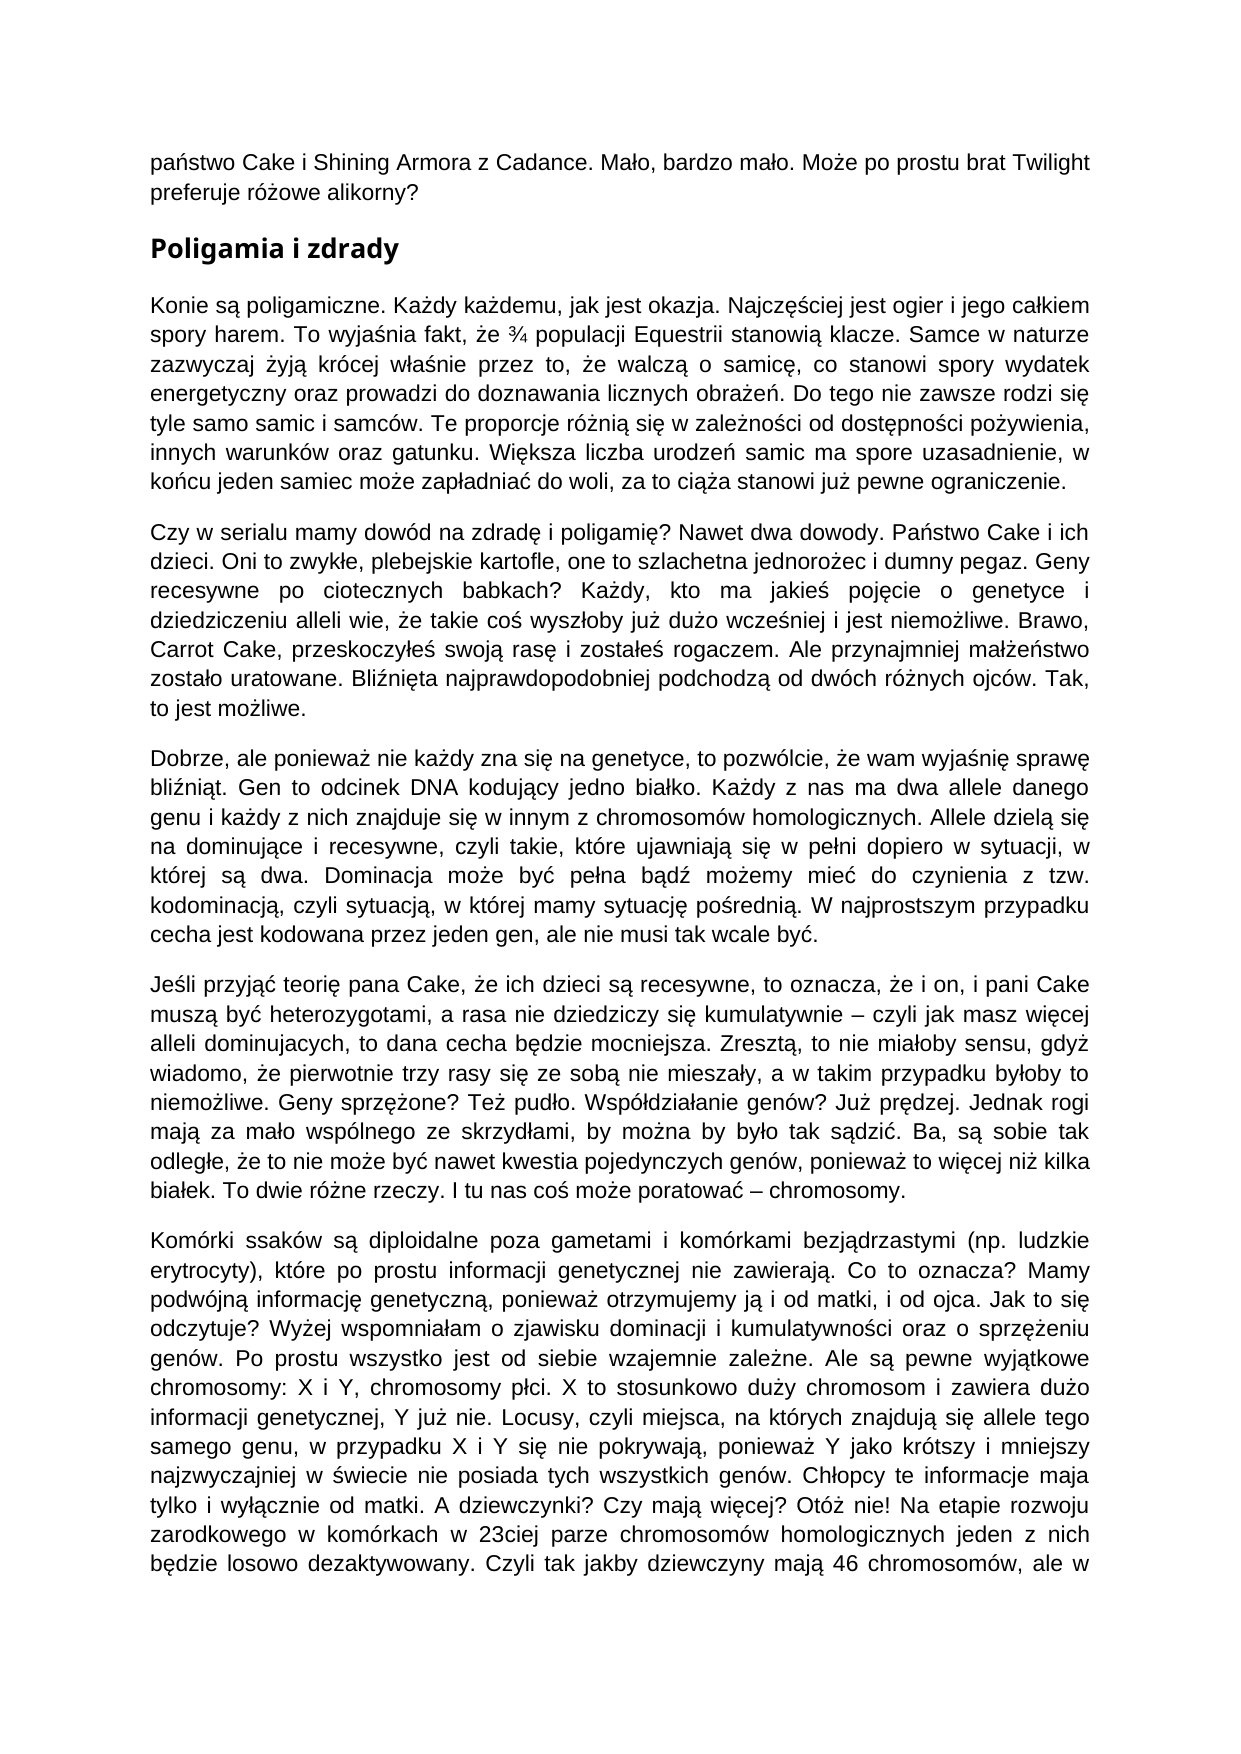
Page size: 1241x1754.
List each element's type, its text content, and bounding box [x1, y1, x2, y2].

text Konie są poligamiczne. Każdy każdemu, jak jest okazja. Najczęściej jest ogier i jego całkiem spory harem. To wyjaśnia fakt, że ¾ populacji Equestrii stanowią klacze. Samce w naturze zazwyczaj żyją krócej właśnie przez to, że walczą o samicę, co stanowi spory wydatek energetyczny oraz prowadzi do doznawania licznych obrażeń. Do tego nie zawsze rodzi się tyle samo samic i samców. Te proporcje różnią się w zależności od dostępności pożywienia, innych warunków oraz gatunku. Większa liczba urodzeń samic ma spore uzasadnienie, w końcu jeden samiec może zapładniać do woli, za to ciąża stanowi już pewne ograniczenie. [150, 293, 1091, 495]
text Czy w serialu mamy dowód na zdradę i poligamię? Nawet dwa dowody. Państwo Cake i ich dzieci. Oni to zwykłe, plebejskie kartofle, one to szlachetna jednorożec i dumny pegaz. Geny recesywne po ciotecznych babkach? Każdy, kto ma jakieś pojęcie o genetyce i dziedziczeniu alleli wie, że takie coś wyszłoby już dużo wcześniej i jest niemożliwe. Brawo, Carrot Cake, przeskoczyłeś swoją rasę i zostałeś rogaczem. Ale przynajmniej małżeństwo zostało uratowane. Bliźnięta najprawdopodobniej podchodzą od dwóch różnych ojców. Tak, to jest możliwe. [150, 519, 1091, 721]
text państwo Cake i Shining Armora z Cadance. Mało, bardzo mało. Może po prostu brat Twilight preferuje różowe alikorny? [150, 150, 1091, 205]
text Jeśli przyjąć teorię pana Cake, że ich dzieci są recesywne, to oznacza, że i on, i pani Cake muszą być heterozygotami, a rasa nie dziedziczy się kumulatywnie – czyli jak masz więcej alleli dominujacych, to dana cecha będzie mocniejsza. Zresztą, to nie miałoby sensu, gdyż wiadomo, że pierwotnie trzy rasy się ze sobą nie mieszały, a w takim przypadku byłoby to niemożliwe. Geny sprzężone? Też pudło. Współdziałanie genów? Już prędzej. Jednak rogi mają za mało wspólnego ze skrzydłami, by można by było tak sądzić. Ba, są sobie tak odległe, że to nie może być nawet kwestia pojedynczych genów, ponieważ to więcej niż kilka białek. To dwie różne rzeczy. I tu nas coś może poratować – chromosomy. [150, 972, 1091, 1203]
text Dobrze, ale ponieważ nie każdy zna się na genetyce, to pozwólcie, że wam wyjaśnię sprawę bliźniąt. Gen to odcinek DNA kodujący jedno białko. Każdy z nas ma dwa allele danego genu i każdy z nich znajduje się w innym z chromosomów homologicznych. Allele dzielą się na dominujące i recesywne, czyli takie, które ujawniają się w pełni dopiero w sytuacji, w której są dwa. Dominacja może być pełna bądź możemy mieć do czynienia z tzw. kodominacją, czyli sytuacją, w której mamy sytuację pośrednią. W najprostszym przypadku cecha jest kodowana przez jeden gen, ale nie musi tak wcale być. [150, 746, 1091, 948]
subtitle Poligamia i zdrady [150, 229, 1091, 266]
text Komórki ssaków są diploidalne poza gametami i komórkami bezjądrzastymi (np. ludzkie erytrocyty), które po prostu informacji genetycznej nie zawierają. Co to oznacza? Mamy podwójną informację genetyczną, ponieważ otrzymujemy ją i od matki, i od ojca. Jak to się odczytuje? Wyżej wspomniałam o zjawisku dominacji i kumulatywności oraz o sprzężeniu genów. Po prostu wszystko jest od siebie wzajemnie zależne. Ale są pewne wyjątkowe chromosomy: X i Y, chromosomy płci. X to stosunkowo duży chromosom i zawiera dużo informacji genetycznej, Y już nie. Locusy, czyli miejsca, na których znajdują się allele tego samego genu, w przypadku X i Y się nie pokrywają, ponieważ Y jako krótszy i mniejszy najzwyczajniej w świecie nie posiada tych wszystkich genów. Chłopcy te informacje maja tylko i wyłącznie od matki. A dziewczynki? Czy mają więcej? Otóż nie! Na etapie rozwoju zarodkowego w komórkach w 23ciej parze chromosomów homologicznych jeden z nich będzie losowo dezaktywowany. Czyli tak jakby dziewczyny mają 46 chromosomów, ale w [150, 1228, 1091, 1577]
